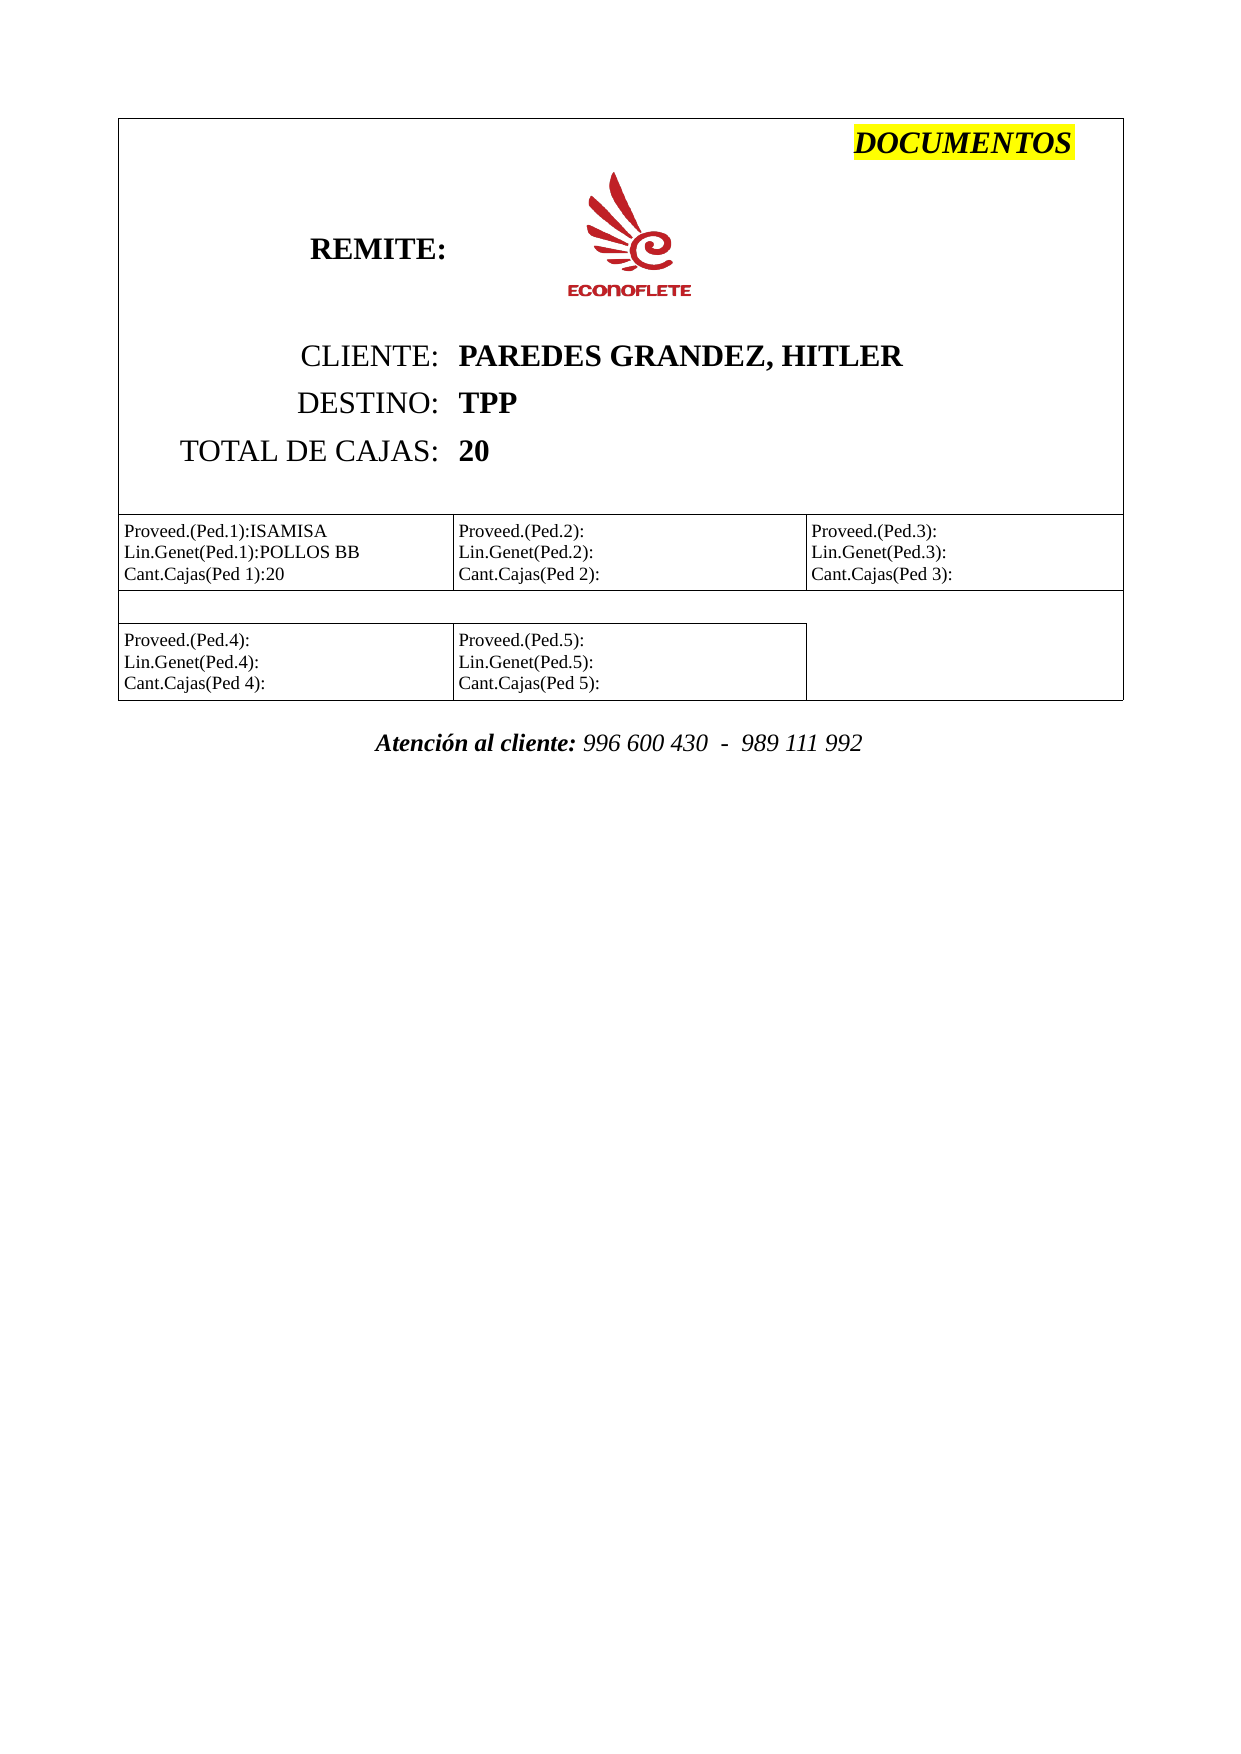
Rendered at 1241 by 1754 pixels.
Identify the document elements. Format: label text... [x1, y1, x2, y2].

table_cell [806, 379, 1123, 426]
table_cell 20 [453, 426, 1123, 474]
table_cell [807, 623, 1123, 699]
table_cell [119, 474, 453, 514]
table_cell Proveed.(Ped.3): Lin.Genet(Ped.3): Cant.Cajas(Ped 3): [807, 515, 1123, 590]
table_cell TPP [453, 379, 806, 426]
table_cell REMITE: [119, 166, 453, 332]
picture [552, 171, 707, 297]
table_header [119, 119, 453, 166]
table_header DOCUMENTOS [806, 119, 1123, 166]
table_cell Proveed.(Ped.5): Lin.Genet(Ped.5): Cant.Cajas(Ped 5): [454, 624, 806, 699]
table_cell Proveed.(Ped.2): Lin.Genet(Ped.2): Cant.Cajas(Ped 2): [454, 515, 806, 590]
table_cell Proveed.(Ped.1):ISAMISA Lin.Genet(Ped.1):POLLOS BB Cant.Cajas(Ped 1):20 [119, 515, 453, 590]
table_header [453, 119, 806, 166]
table_cell [806, 474, 1123, 514]
table_cell PAREDES GRANDEZ, HITLER [453, 332, 1123, 379]
table_cell [119, 591, 453, 623]
table_cell Proveed.(Ped.4): Lin.Genet(Ped.4): Cant.Cajas(Ped 4): [119, 624, 453, 699]
table_cell [453, 166, 806, 332]
table_cell TOTAL DE CAJAS: [119, 426, 453, 474]
table_cell DESTINO: [119, 379, 453, 426]
table_cell [806, 591, 1123, 623]
text Atención al cliente: 996 600 430 - 989 111 992 [118, 728, 1122, 757]
table_cell [453, 474, 806, 514]
table_cell [806, 166, 1123, 332]
table_cell [453, 591, 806, 623]
table_cell CLIENTE: [119, 332, 453, 379]
